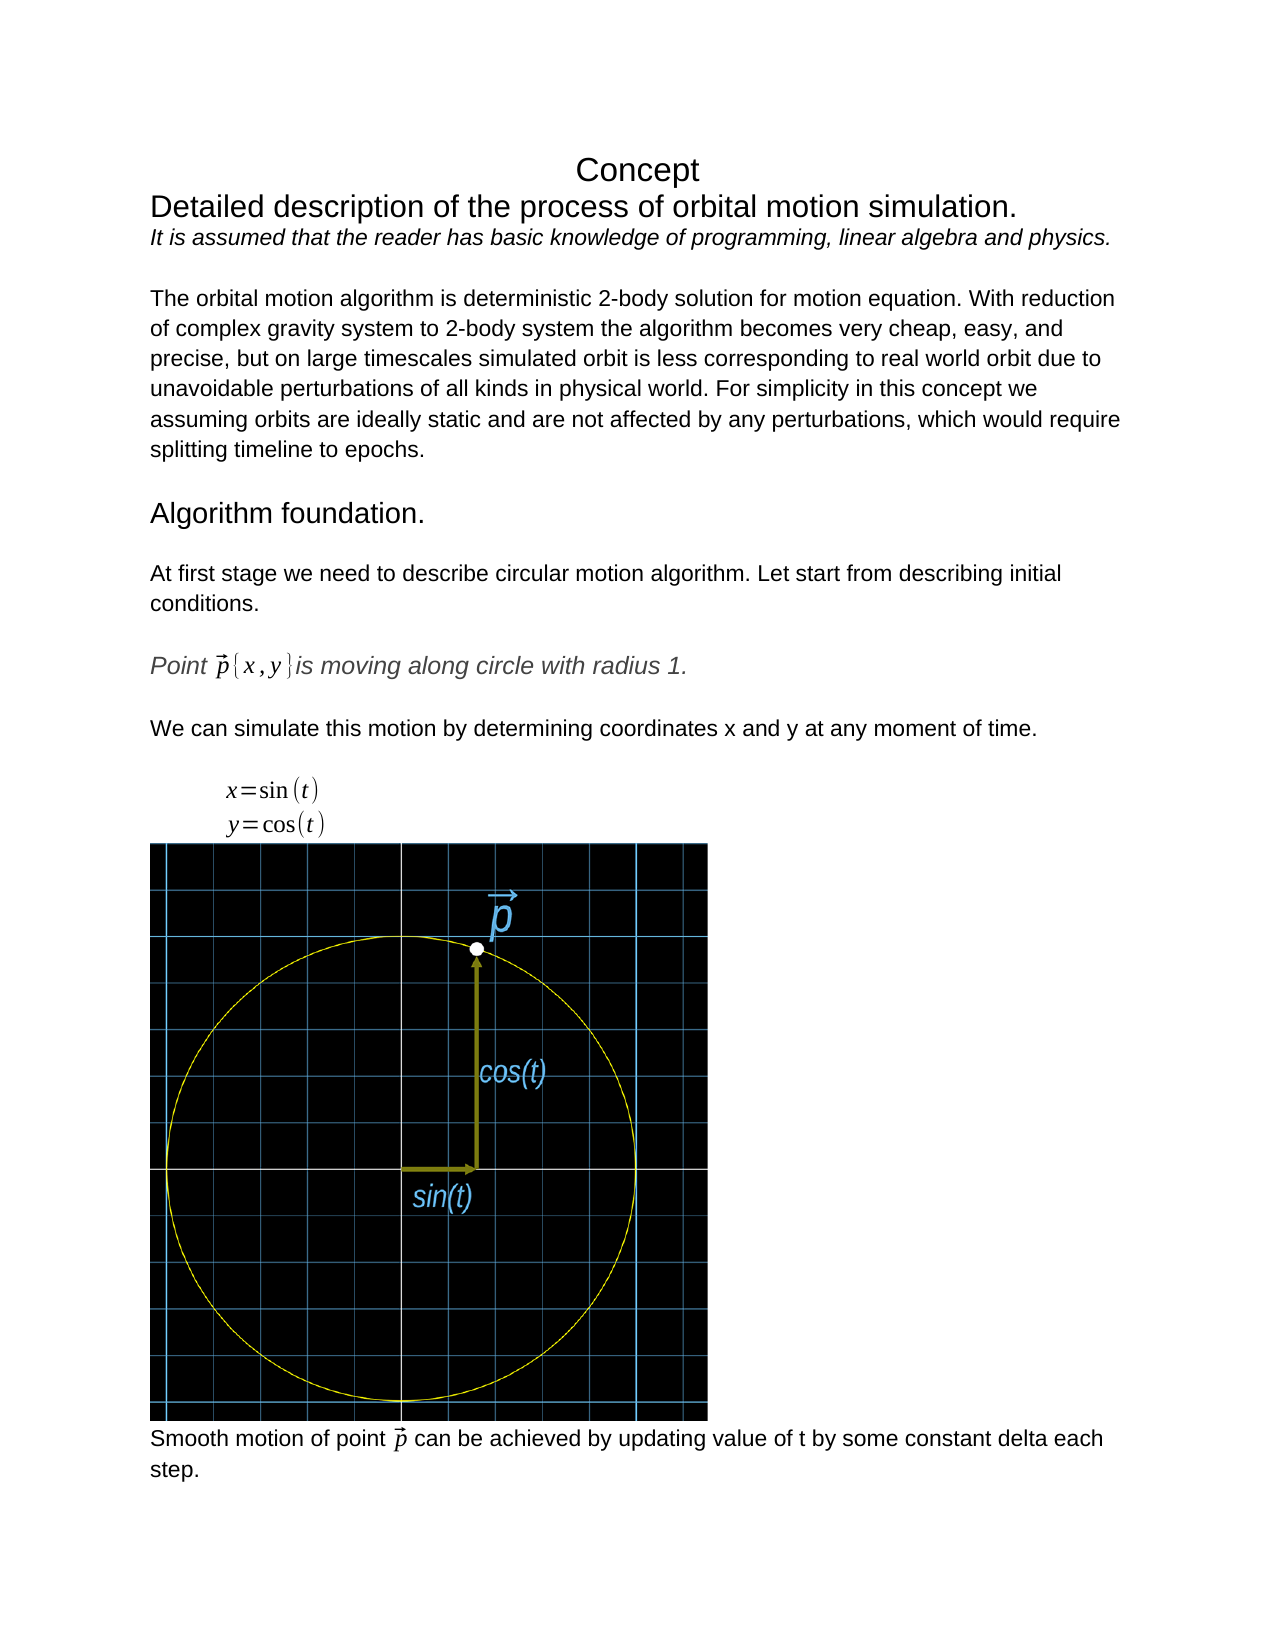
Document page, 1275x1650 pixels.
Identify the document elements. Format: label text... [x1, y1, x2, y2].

text Point is moving along circle with radius 1. [150, 651, 1125, 680]
subtitle Detailed description of the process of orbital motion simulation. [150, 188, 1125, 224]
text Smooth motion of point can be achieved by updating value of t by some constant delta each step. [150, 1424, 1125, 1482]
text At first stage we need to describe circular motion algorithm. Let start from describing initial conditions. [150, 560, 1125, 617]
picture [150, 843, 708, 1421]
text It is assumed that the reader has basic knowledge of programming, linear algebra and physics. [150, 224, 1125, 251]
text The orbital motion algorithm is deterministic 2-body solution for motion equation. With reduction of complex gravity system to 2-body system the algorithm becomes very cheap, easy, and precise, but on large timescales simulated orbit is less corresponding to real world orbit due to unavoidable perturbations of all kinds in physical world. For simplicity in this concept we assuming orbits are ideally static and are not affected by any perturbations, which would require splitting timeline to epochs. [150, 285, 1125, 462]
subtitle Algorithm foundation. [150, 496, 1125, 530]
text We can simulate this motion by determining coordinates x and y at any moment of time. [150, 715, 1125, 741]
subtitle Concept [150, 150, 1125, 188]
